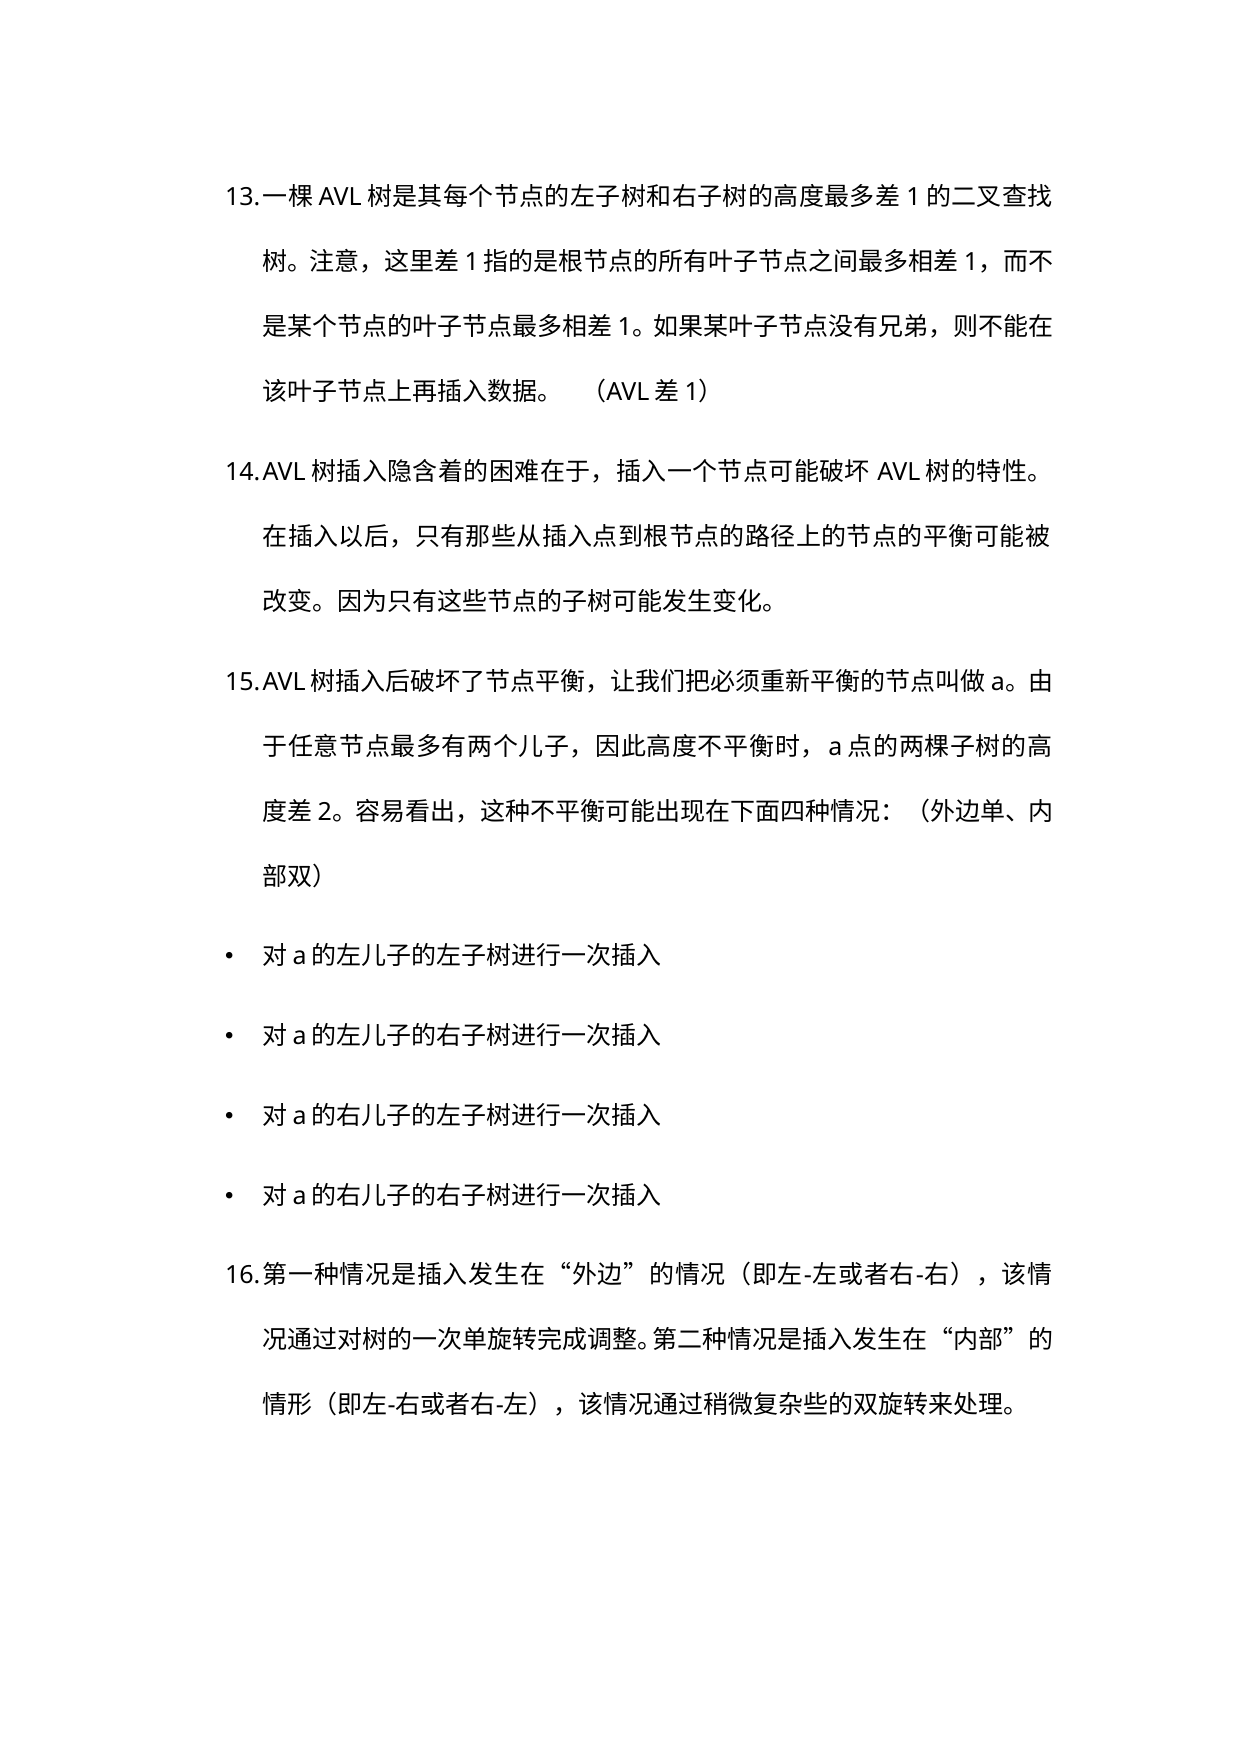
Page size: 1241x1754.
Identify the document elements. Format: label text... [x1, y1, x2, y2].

list 对a的右儿子的右子树进行一次插入 [225, 1161, 1053, 1226]
list 对a的右儿子的左子树进行一次插入 [225, 1081, 1053, 1146]
list 对a的左儿子的左子树进行一次插入 [225, 921, 1053, 986]
list 一棵AVL树是其每个节点的左子树和右子树的高度最多差1的二叉查找树。注意，这里差1指的是根节点的所有叶子节点之间最多相差1，而不是某个节点的叶子节点最多相差1。如果某叶子节点没有兄弟，则不能在该叶子节点上再插入数据。 （AVL差1） [225, 162, 1053, 422]
list 第一种情况是插入发生在“外边”的情况（即左-左或者右-右），该情况通过对树的一次单旋转完成调整。第二种情况是插入发生在“内部”的情形（即左-右或者右-左），该情况通过稍微复杂些的双旋转来处理。 [225, 1241, 1053, 1436]
list AVL树插入隐含着的困难在于，插入一个节点可能破坏AVL树的特性。在插入以后，只有那些从插入点到根节点的路径上的节点的平衡可能被改变。因为只有这些节点的子树可能发生变化。 [225, 437, 1053, 632]
list AVL树插入后破坏了节点平衡，让我们把必须重新平衡的节点叫做a。由于任意节点最多有两个儿子，因此高度不平衡时，a点的两棵子树的高度差2。容易看出，这种不平衡可能出现在下面四种情况：（外边单、内部双） [225, 647, 1053, 907]
list 对a的左儿子的右子树进行一次插入 [225, 1001, 1053, 1066]
